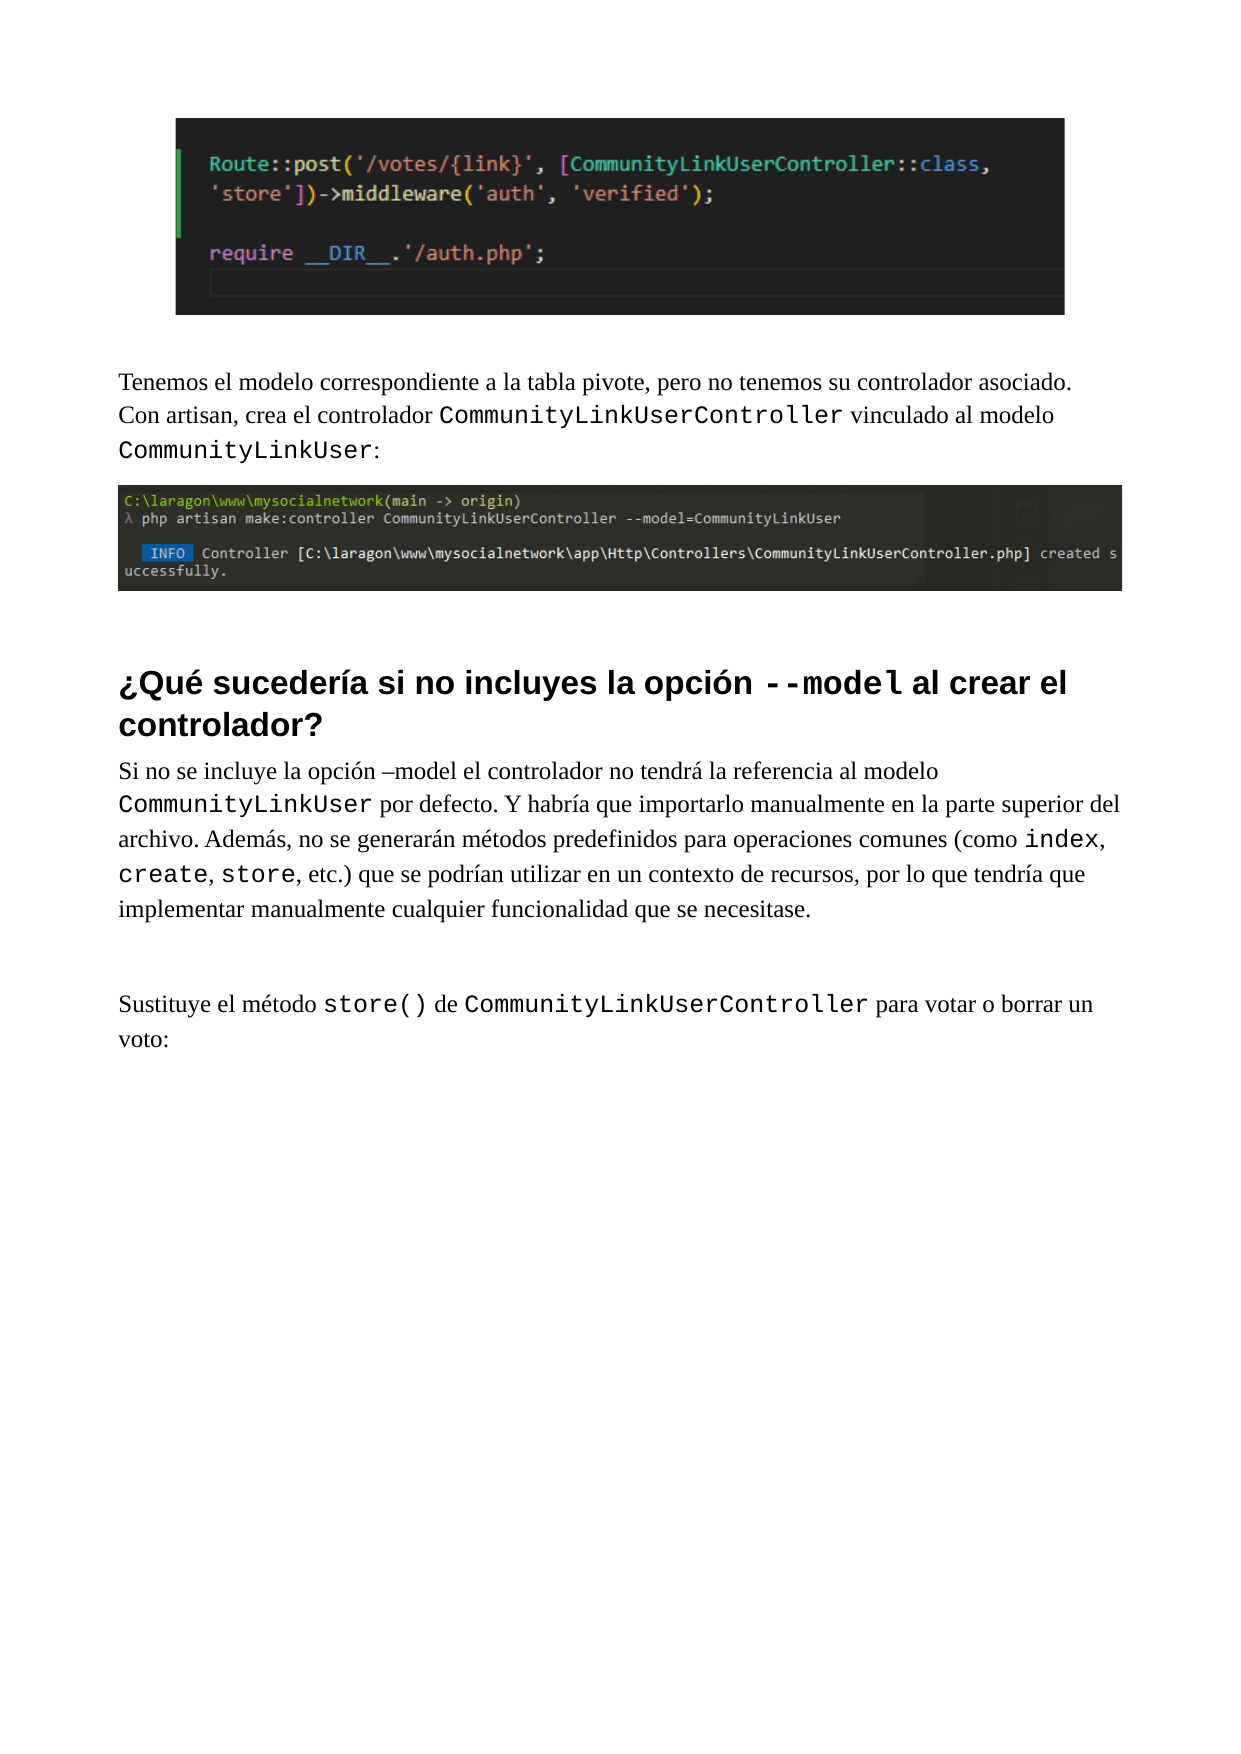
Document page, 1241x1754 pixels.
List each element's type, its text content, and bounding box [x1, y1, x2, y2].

subtitle ¿Qué sucedería si no incluyes la opción --model al crear el controlador? [118, 663, 1122, 743]
picture [175, 118, 1065, 315]
picture [118, 485, 1123, 591]
text Tenemos el modelo correspondiente a la tabla pivote, pero no tenemos su controlador asociado. Con artisan, crea el controlador CommunityLinkUserController vinculado al modelo CommunityLinkUser: [118, 367, 1122, 466]
text Sustituye el método store() de CommunityLinkUserController para votar o borrar un voto: [118, 989, 1122, 1053]
text Si no se incluye la opción –model el controlador no tendrá la referencia al modelo CommunityLinkUser por defecto. Y habría que importarlo manualmente en la parte superior del archivo. Además, no se generarán métodos predefinidos para operaciones comunes (como index, create, store, etc.) que se podrían utilizar en un contexto de recursos, por lo que tendría que implementar manualmente cualquier funcionalidad que se necesitase. [118, 756, 1122, 923]
